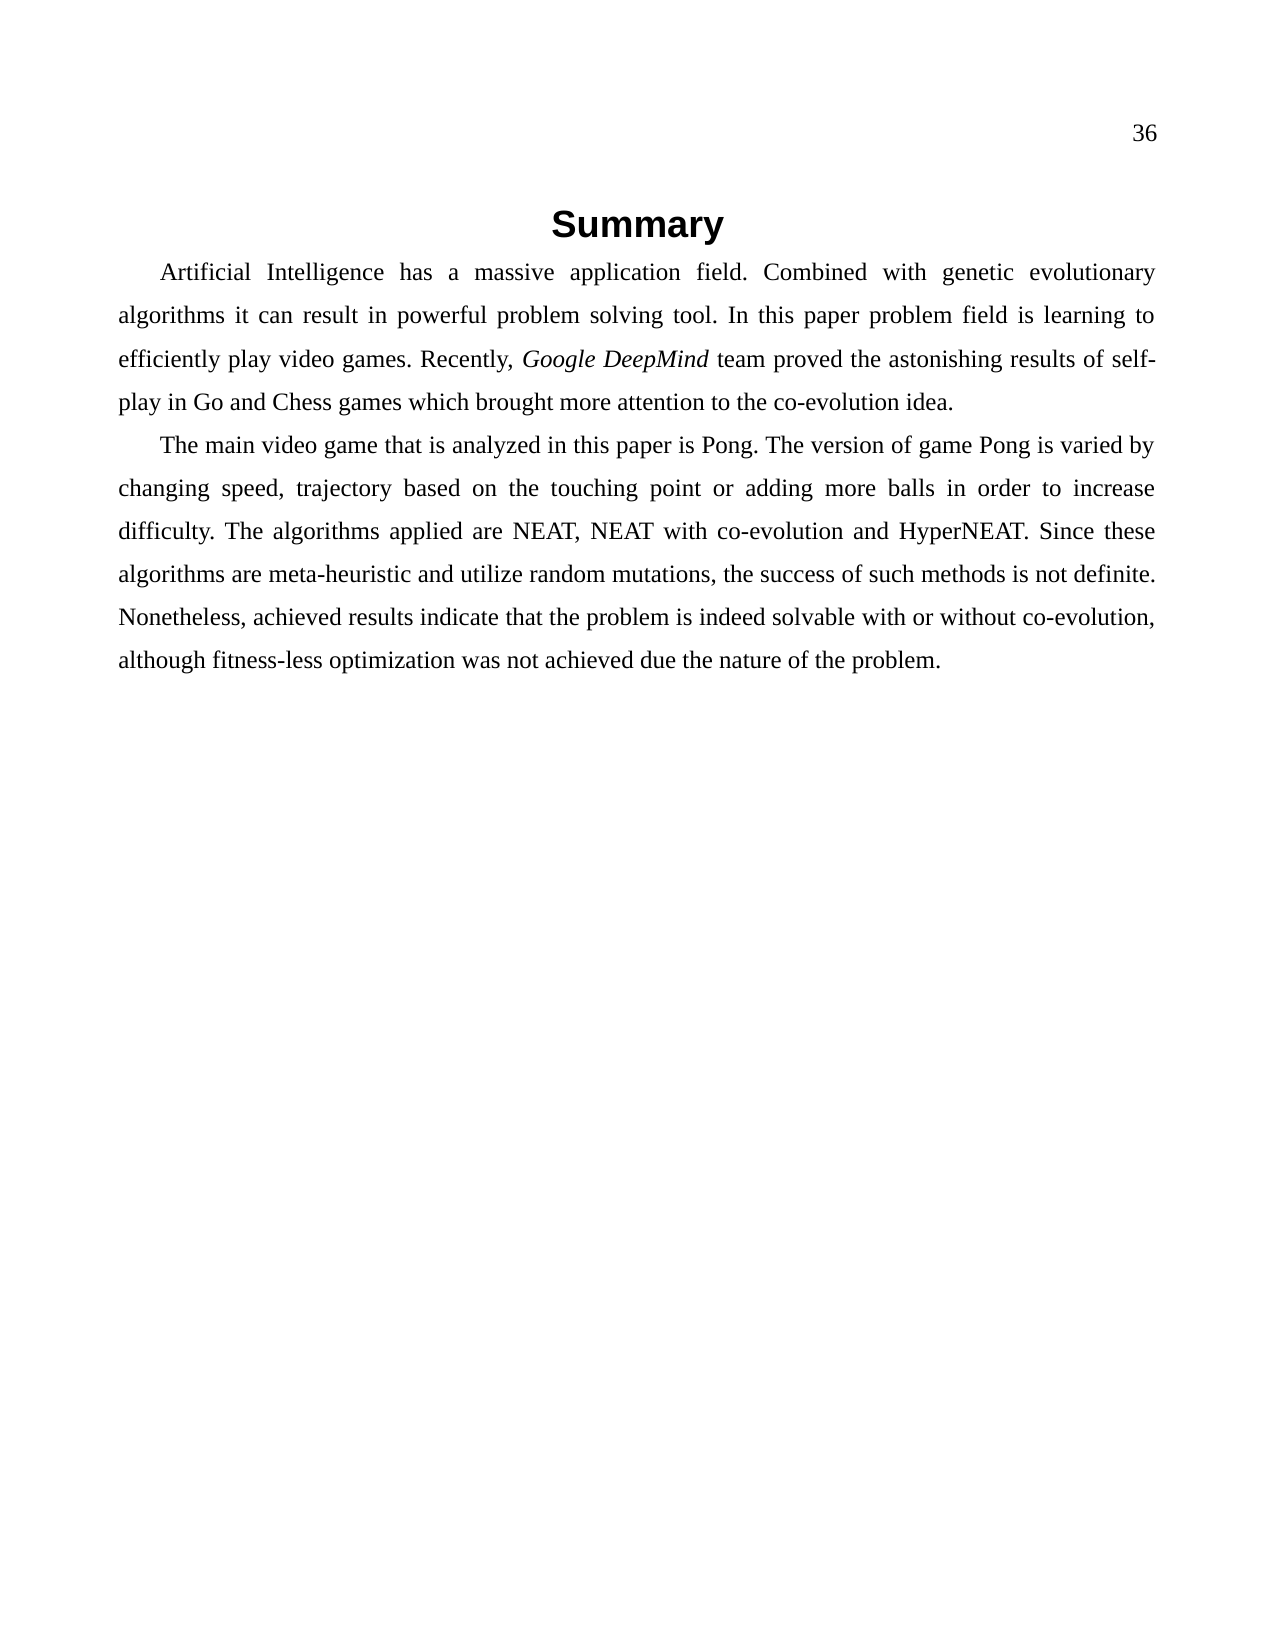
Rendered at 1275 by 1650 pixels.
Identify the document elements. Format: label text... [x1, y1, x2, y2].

subtitle Summary [118, 201, 1157, 245]
text Artificial Intelligence has a massive application field. Combined with genetic evolutionary algorithms it can result in powerful problem solving tool. In this paper problem field is learning to efficiently play video games. Recently, Google DeepMind team proved the astonishing results of self-play in Go and Chess games which brought more attention to the co-evolution idea. [118, 257, 1157, 416]
text The main video game that is analyzed in this paper is Pong. The version of game Pong is varied by changing speed, trajectory based on the touching point or adding more balls in order to increase difficulty. The algorithms applied are NEAT, NEAT with co-evolution and HyperNEAT. Since these algorithms are meta-heuristic and utilize random mutations, the success of such methods is not definite. Nonetheless, achieved results indicate that the problem is indeed solvable with or without co-evolution, although fitness-less optimization was not achieved due the nature of the problem. [118, 430, 1157, 674]
